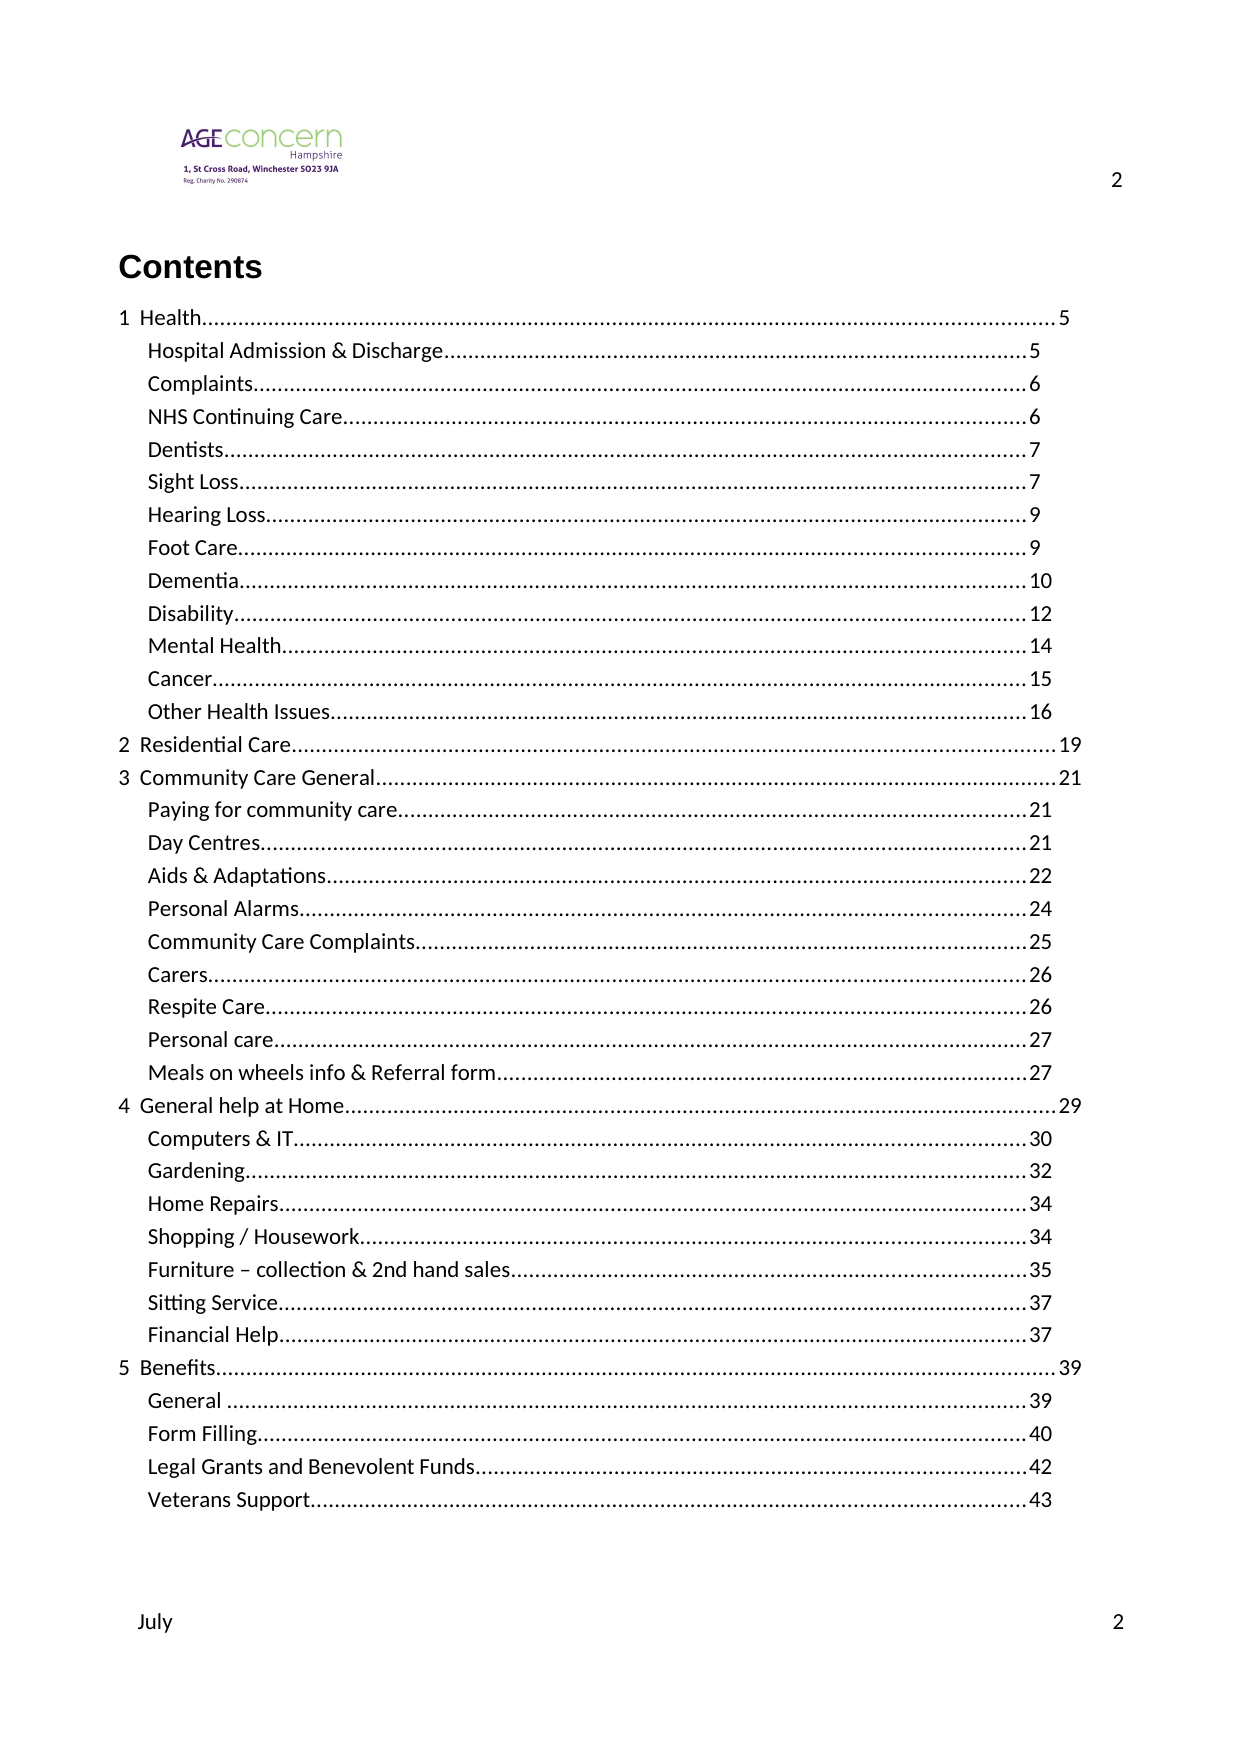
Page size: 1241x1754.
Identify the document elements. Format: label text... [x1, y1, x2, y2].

text 3 Community Care General 21 [118, 763, 1122, 791]
text Furniture – collection & 2nd hand sales 35 [148, 1255, 1122, 1283]
text Respite Care 26 [148, 992, 1122, 1021]
text Community Care Complaints 25 [148, 927, 1122, 955]
picture [178, 119, 345, 186]
text Day Centres 21 [148, 828, 1122, 857]
text Home Repairs 34 [148, 1189, 1122, 1218]
text Personal care 27 [148, 1025, 1122, 1054]
text Mental Health 14 [148, 631, 1122, 660]
text Dentists 7 [148, 434, 1122, 463]
text Hearing Loss 9 [148, 500, 1122, 529]
text Cancer 15 [148, 664, 1122, 693]
text Personal Alarms 24 [148, 894, 1122, 922]
text Computers & IT 30 [148, 1123, 1122, 1152]
text General 39 [148, 1386, 1122, 1414]
text Veterans Support 43 [148, 1484, 1122, 1513]
text Aids & Adaptations 22 [148, 861, 1122, 889]
subtitle Contents [118, 246, 1122, 285]
text 2 Residential Care 19 [118, 730, 1122, 758]
text 1 Health 5 [118, 303, 1122, 332]
text Complaints 6 [148, 369, 1122, 397]
text Paying for community care 21 [148, 795, 1122, 824]
text Dementia 10 [148, 566, 1122, 594]
text Financial Help 37 [148, 1320, 1122, 1349]
text 5 Benefits 39 [118, 1353, 1122, 1382]
text Meals on wheels info & Referral form 27 [148, 1058, 1122, 1086]
text Shopping / Housework 34 [148, 1222, 1122, 1251]
text Form Filling 40 [148, 1419, 1122, 1447]
text Gardening 32 [148, 1156, 1122, 1185]
text Legal Grants and Benevolent Funds 42 [148, 1452, 1122, 1480]
text Hospital Admission & Discharge 5 [148, 336, 1122, 364]
text Other Health Issues 16 [148, 697, 1122, 726]
text Disability 12 [148, 598, 1122, 627]
text Carers 26 [148, 959, 1122, 988]
text 4 General help at Home 29 [118, 1091, 1122, 1119]
text Sitting Service 37 [148, 1288, 1122, 1316]
text NHS Continuing Care 6 [148, 402, 1122, 430]
text Foot Care 9 [148, 533, 1122, 561]
text Sight Loss 7 [148, 467, 1122, 496]
